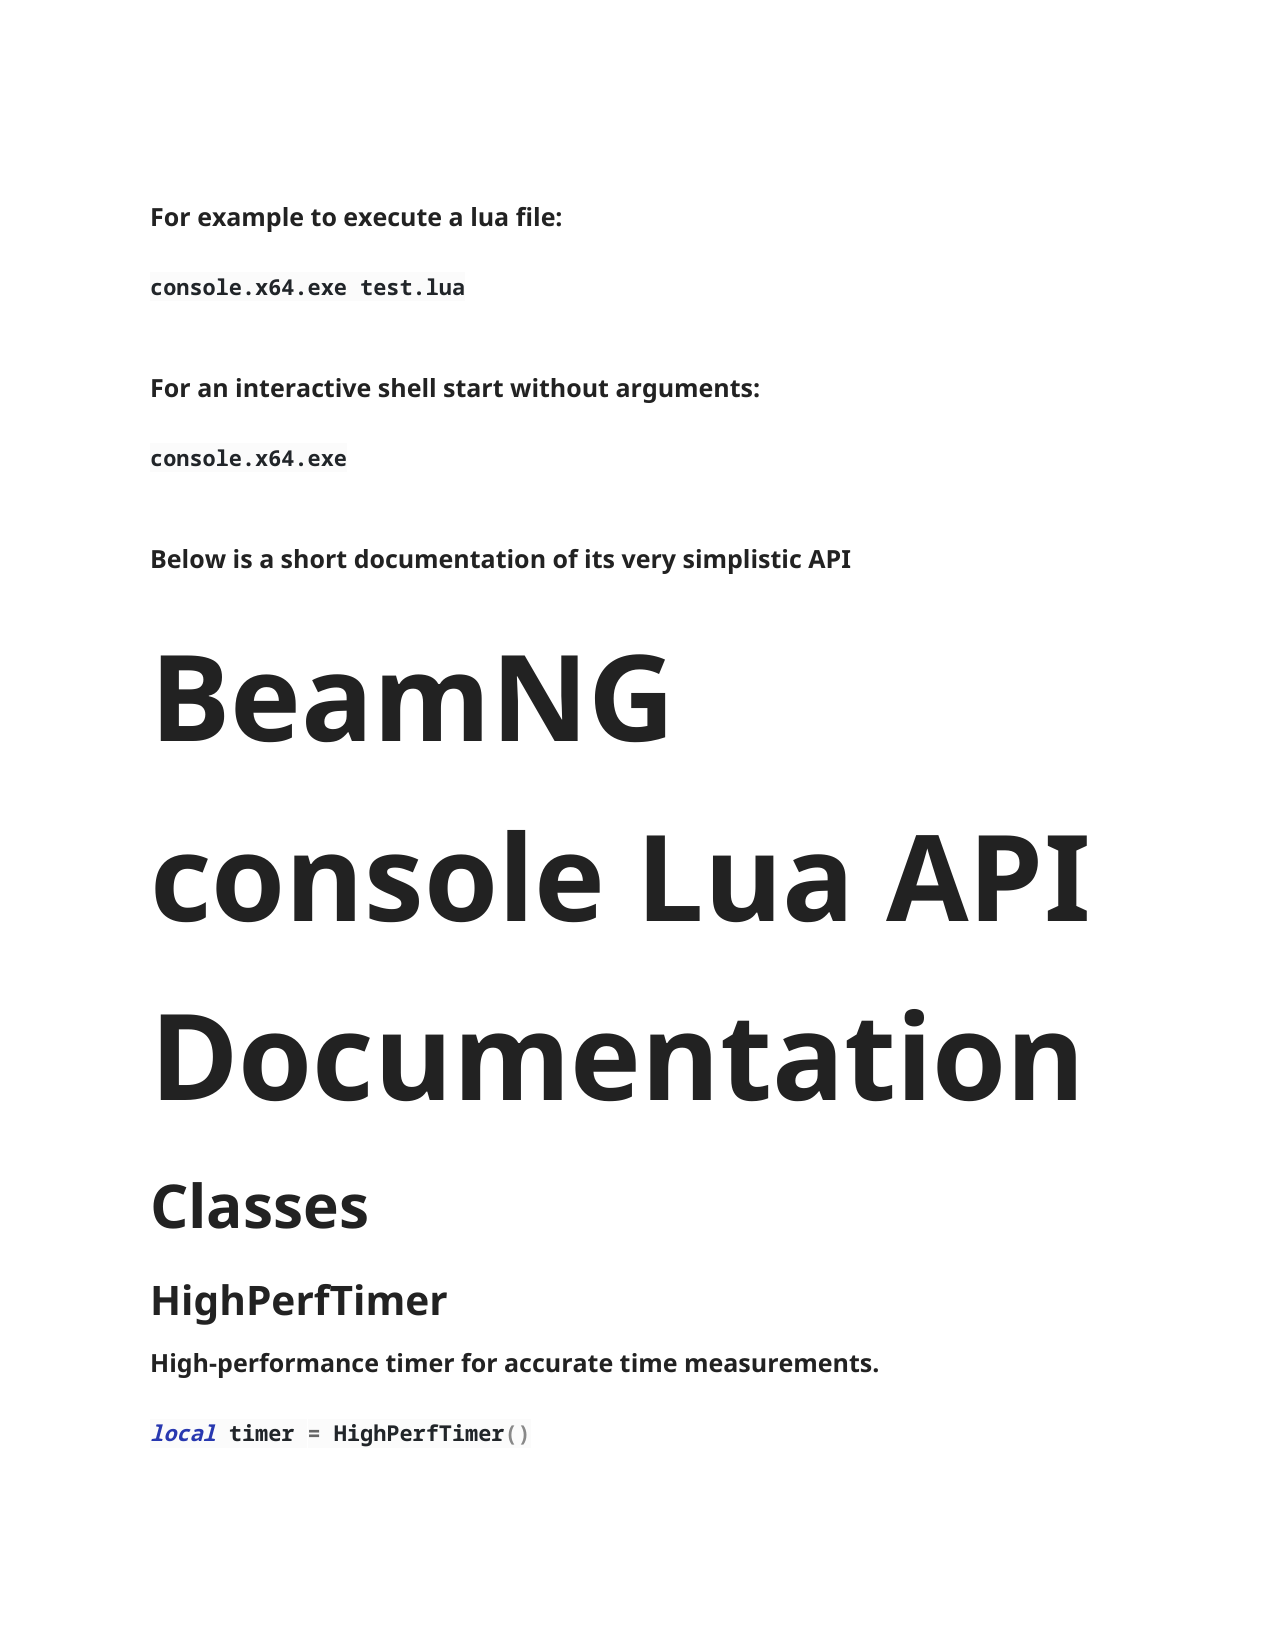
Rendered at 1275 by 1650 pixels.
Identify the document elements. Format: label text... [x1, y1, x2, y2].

subtitle Classes [150, 1164, 1125, 1247]
subtitle For example to execute a lua file: [150, 199, 1125, 233]
subtitle High-performance timer for accurate time measurements. [150, 1346, 1125, 1380]
subtitle console.x64.exe [150, 443, 1125, 472]
subtitle console.x64.exe test.lua [150, 272, 1125, 301]
subtitle BeamNG console Lua API Documentation [150, 614, 1125, 1136]
subtitle For an interactive shell start without arguments: [150, 370, 1125, 404]
subtitle HighPerfTimer [150, 1271, 1125, 1327]
subtitle local timer = HighPerfTimer() [150, 1418, 1125, 1448]
subtitle Below is a short documentation of its very simplistic API [150, 541, 1125, 576]
